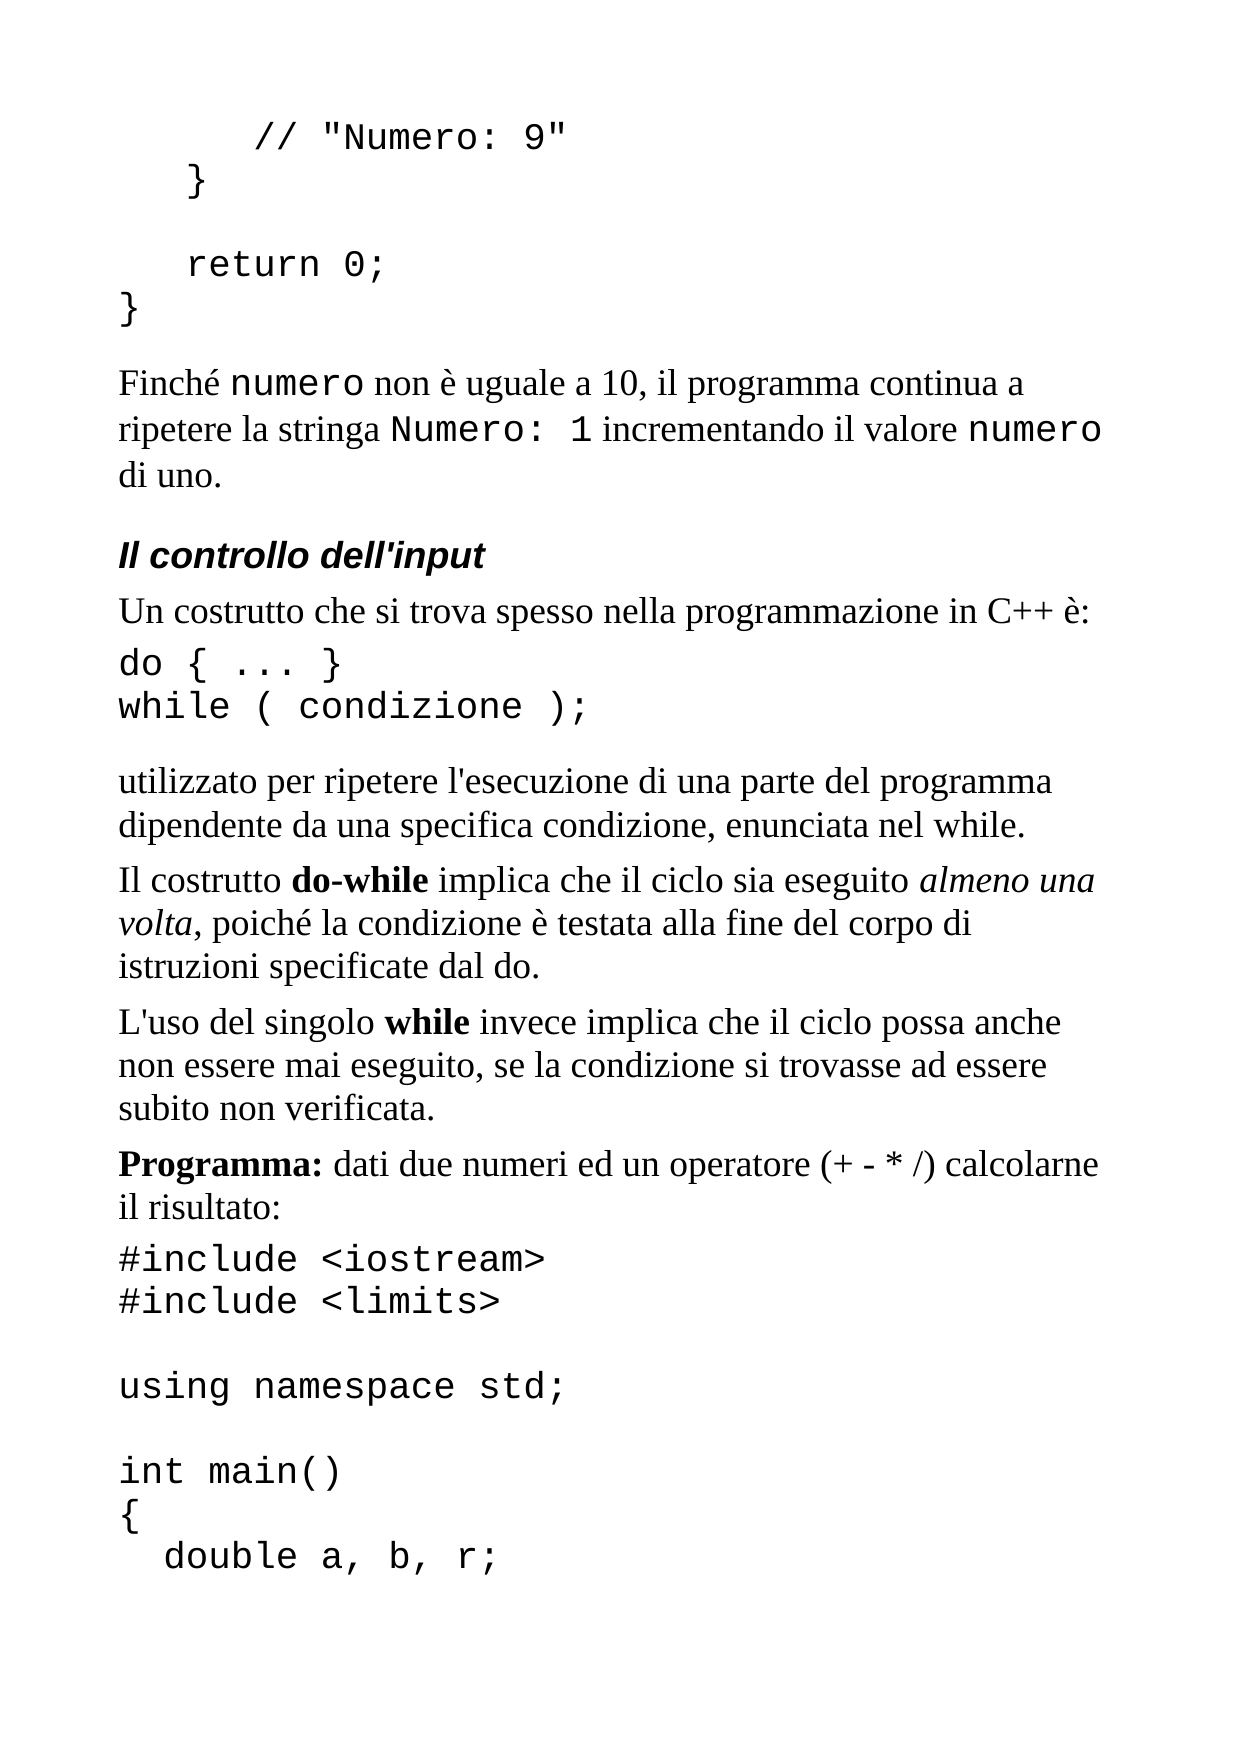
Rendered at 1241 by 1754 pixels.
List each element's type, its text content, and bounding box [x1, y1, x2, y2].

text double a, b, r; [118, 1538, 1122, 1580]
subtitle Il controllo dell'input [118, 533, 1122, 576]
text using namespace std; [118, 1368, 1122, 1410]
text } [118, 288, 1122, 331]
text #include <limits> [118, 1283, 1122, 1325]
text Programma: dati due numeri ed un operatore (+ - * /) calcolarne il risultato: [118, 1141, 1122, 1228]
text L'uso del singolo while invece implica che il ciclo possa anche non essere mai eseguito, se la condizione si trovasse ad essere subito non verificata. [118, 999, 1122, 1129]
text Finché numero non è uguale a 10, il programma continua a ripetere la stringa Numero: 1 incrementando il valore numero di uno. [118, 360, 1122, 496]
text Il costrutto do-while implica che il ciclo sia eseguito almeno una volta, poiché la condizione è testata alla fine del corpo di istruzioni specificate dal do. [118, 858, 1122, 987]
text Un costrutto che si trova spesso nella programmazione in C++ è: [118, 589, 1122, 632]
text // "Numero: 9" [118, 118, 1122, 161]
text return 0; [118, 246, 1122, 288]
text { [118, 1495, 1122, 1538]
text do { ... } [118, 644, 1122, 687]
text while ( condizione ); [118, 687, 1122, 729]
text } [118, 161, 1122, 203]
text #include <iostream> [118, 1240, 1122, 1283]
text int main() [118, 1453, 1122, 1495]
text utilizzato per ripetere l'esecuzione di una parte del programma dipendente da una specifica condizione, enunciata nel while. [118, 759, 1122, 845]
